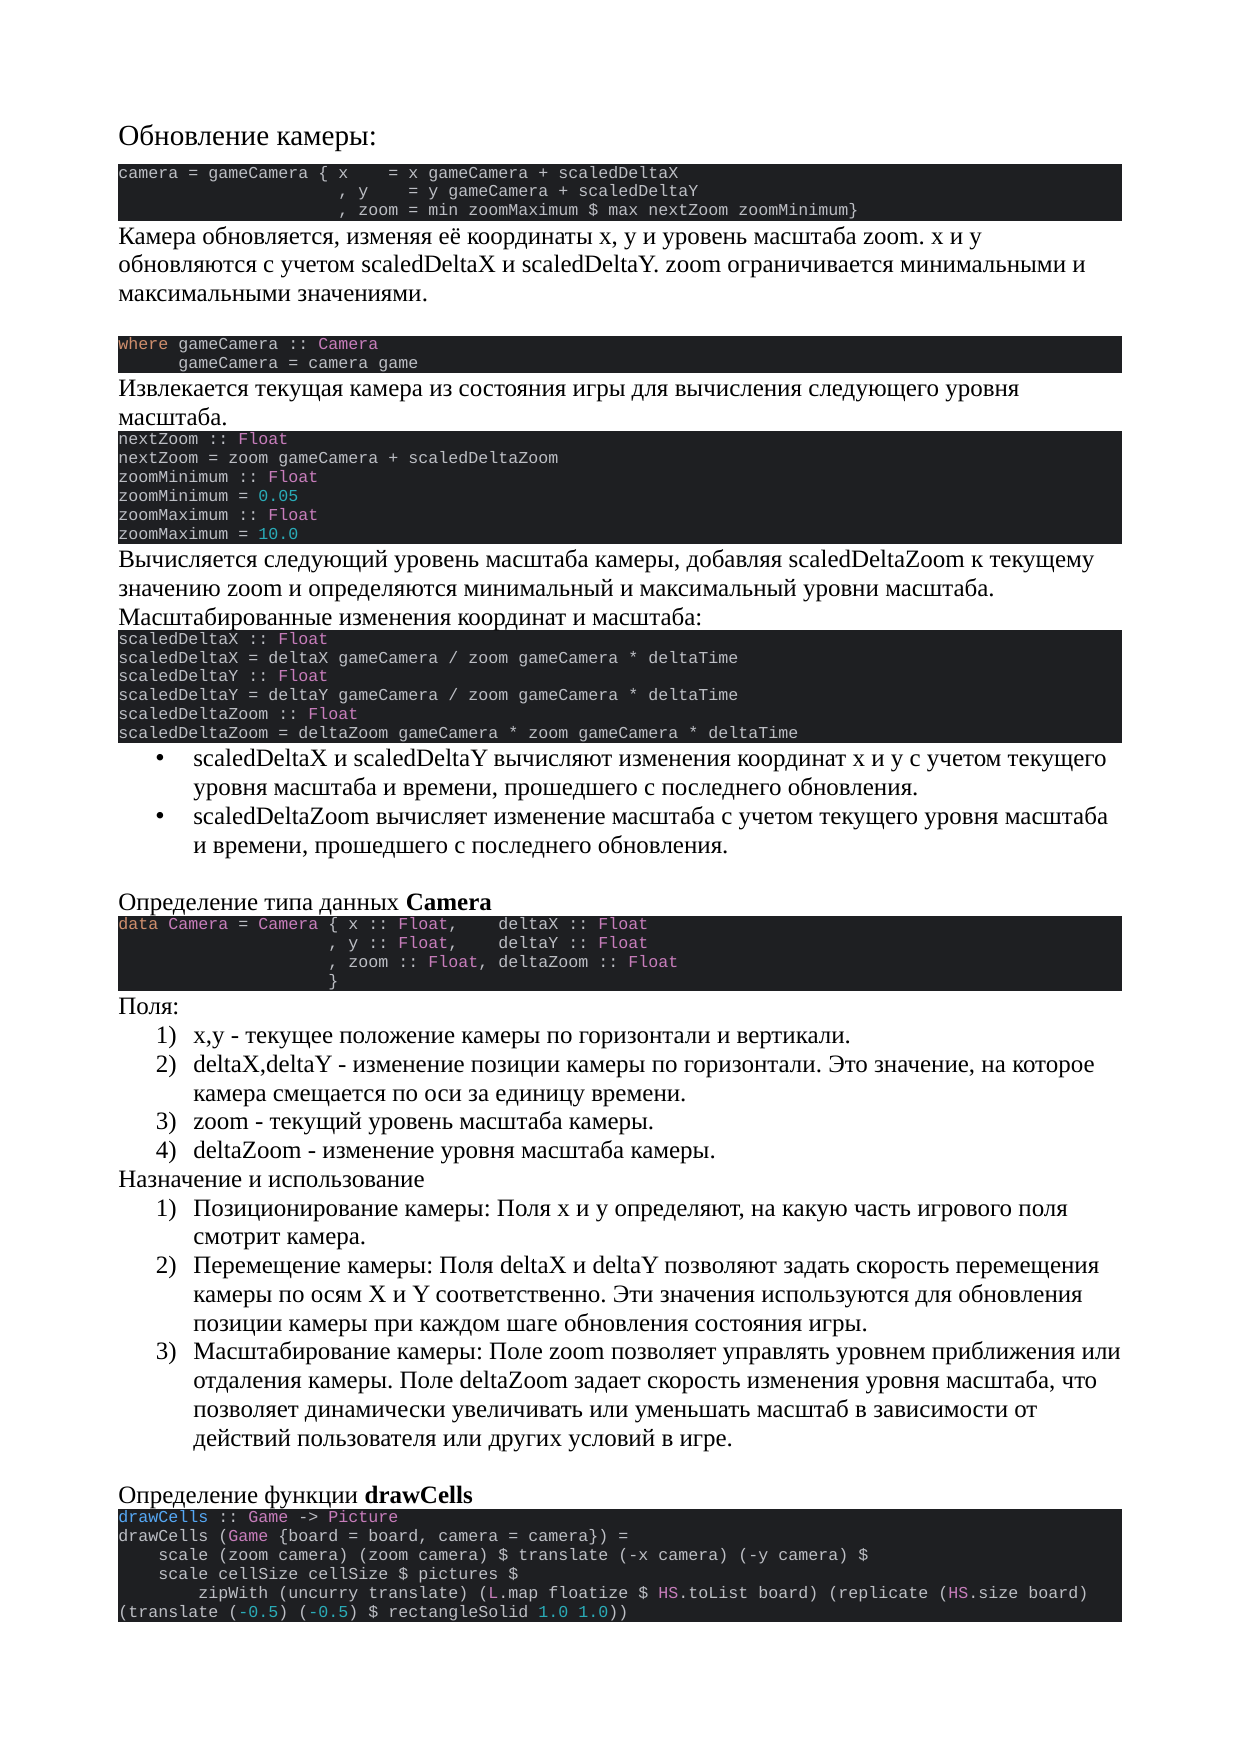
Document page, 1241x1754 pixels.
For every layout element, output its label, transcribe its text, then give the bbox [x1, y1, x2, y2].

list Перемещение камеры: Поля deltaX и deltaY позволяют задать скорость перемещения камеры по осям X и Y соответственно. Эти значения используются для обновления позиции камеры при каждом шаге обновления состояния игры. [156, 1250, 1122, 1336]
text Определение функции drawCells [118, 1480, 1122, 1509]
text Назначение и использование [118, 1164, 1122, 1193]
text camera = gameCamera { x = x gameCamera + scaledDeltaX , y = y gameCamera + scaledDeltaY , zoom = min zoomMaximum $ max nextZoom zoomMinimum} [118, 164, 1122, 221]
text drawCells (Game {board = board, camera = camera}) = scale (zoom camera) (zoom camera) $ translate (-x camera) (-y camera) $ scale cellSize cellSize $ pictures $ zipWith (uncurry translate) (L.map floatize $ HS.toList board) (replicate (HS.size board) (translate (-0.5) (-0.5) $ rectangleSolid 1.0 1.0)) [118, 1528, 1122, 1622]
text drawCells :: Game -> Picture [118, 1509, 1122, 1528]
subtitle Обновление камеры: [118, 118, 1122, 152]
text Определение типа данных Camera [118, 887, 1122, 916]
list deltaX,deltaY - изменение позиции камеры по горизонтали. Это значение, на которое камера смещается по оси за единицу времени. [156, 1049, 1122, 1106]
text Поля: [118, 991, 1122, 1020]
list scaledDeltaX и scaledDeltaY вычисляют изменения координат x и y с учетом текущего уровня масштаба и времени, прошедшего с последнего обновления. [156, 743, 1122, 801]
list scaledDeltaZoom вычисляет изменение масштаба с учетом текущего уровня масштаба и времени, прошедшего с последнего обновления. [156, 801, 1122, 858]
text data Camera = Camera { x :: Float, deltaX :: Float , y :: Float, deltaY :: Float , zoom :: Float, deltaZoom :: Float } [118, 916, 1122, 991]
list x,y - текущее положение камеры по горизонтали и вертикали. [156, 1020, 1122, 1049]
text scaledDeltaX :: Float scaledDeltaX = deltaX gameCamera / zoom gameCamera * deltaTime scaledDeltaY :: Float scaledDeltaY = deltaY gameCamera / zoom gameCamera * deltaTime scaledDeltaZoom :: Float scaledDeltaZoom = deltaZoom gameCamera * zoom gameCamera * deltaTime [118, 630, 1122, 743]
list Масштабирование камеры: Поле zoom позволяет управлять уровнем приближения или отдаления камеры. Поле deltaZoom задает скорость изменения уровня масштаба, что позволяет динамически увеличивать или уменьшать масштаб в зависимости от действий пользователя или других условий в игре. [156, 1336, 1122, 1451]
text Вычисляется следующий уровень масштаба камеры, добавляя scaledDeltaZoom к текущему значению zoom и определяются минимальный и максимальный уровни масштаба. [118, 544, 1122, 602]
list zoom - текущий уровень масштаба камеры. [156, 1106, 1122, 1135]
text nextZoom :: Float nextZoom = zoom gameCamera + scaledDeltaZoom zoomMinimum :: Float zoomMinimum = 0.05 zoomMaximum :: Float zoomMaximum = 10.0 [118, 431, 1122, 544]
list deltaZoom - изменение уровня масштаба камеры. [156, 1135, 1122, 1164]
text Камера обновляется, изменяя её координаты x, y и уровень масштаба zoom. x и y обновляются с учетом scaledDeltaX и scaledDeltaY. zoom ограничивается минимальными и максимальными значениями. [118, 221, 1122, 307]
text Масштабированные изменения координат и масштаба: [118, 602, 1122, 630]
list Позиционирование камеры: Поля x и y определяют, на какую часть игрового поля смотрит камера. [156, 1193, 1122, 1250]
text where gameCamera :: Camera gameCamera = camera game [118, 336, 1122, 373]
text Извлекается текущая камера из состояния игры для вычисления следующего уровня масштаба. [118, 373, 1122, 431]
